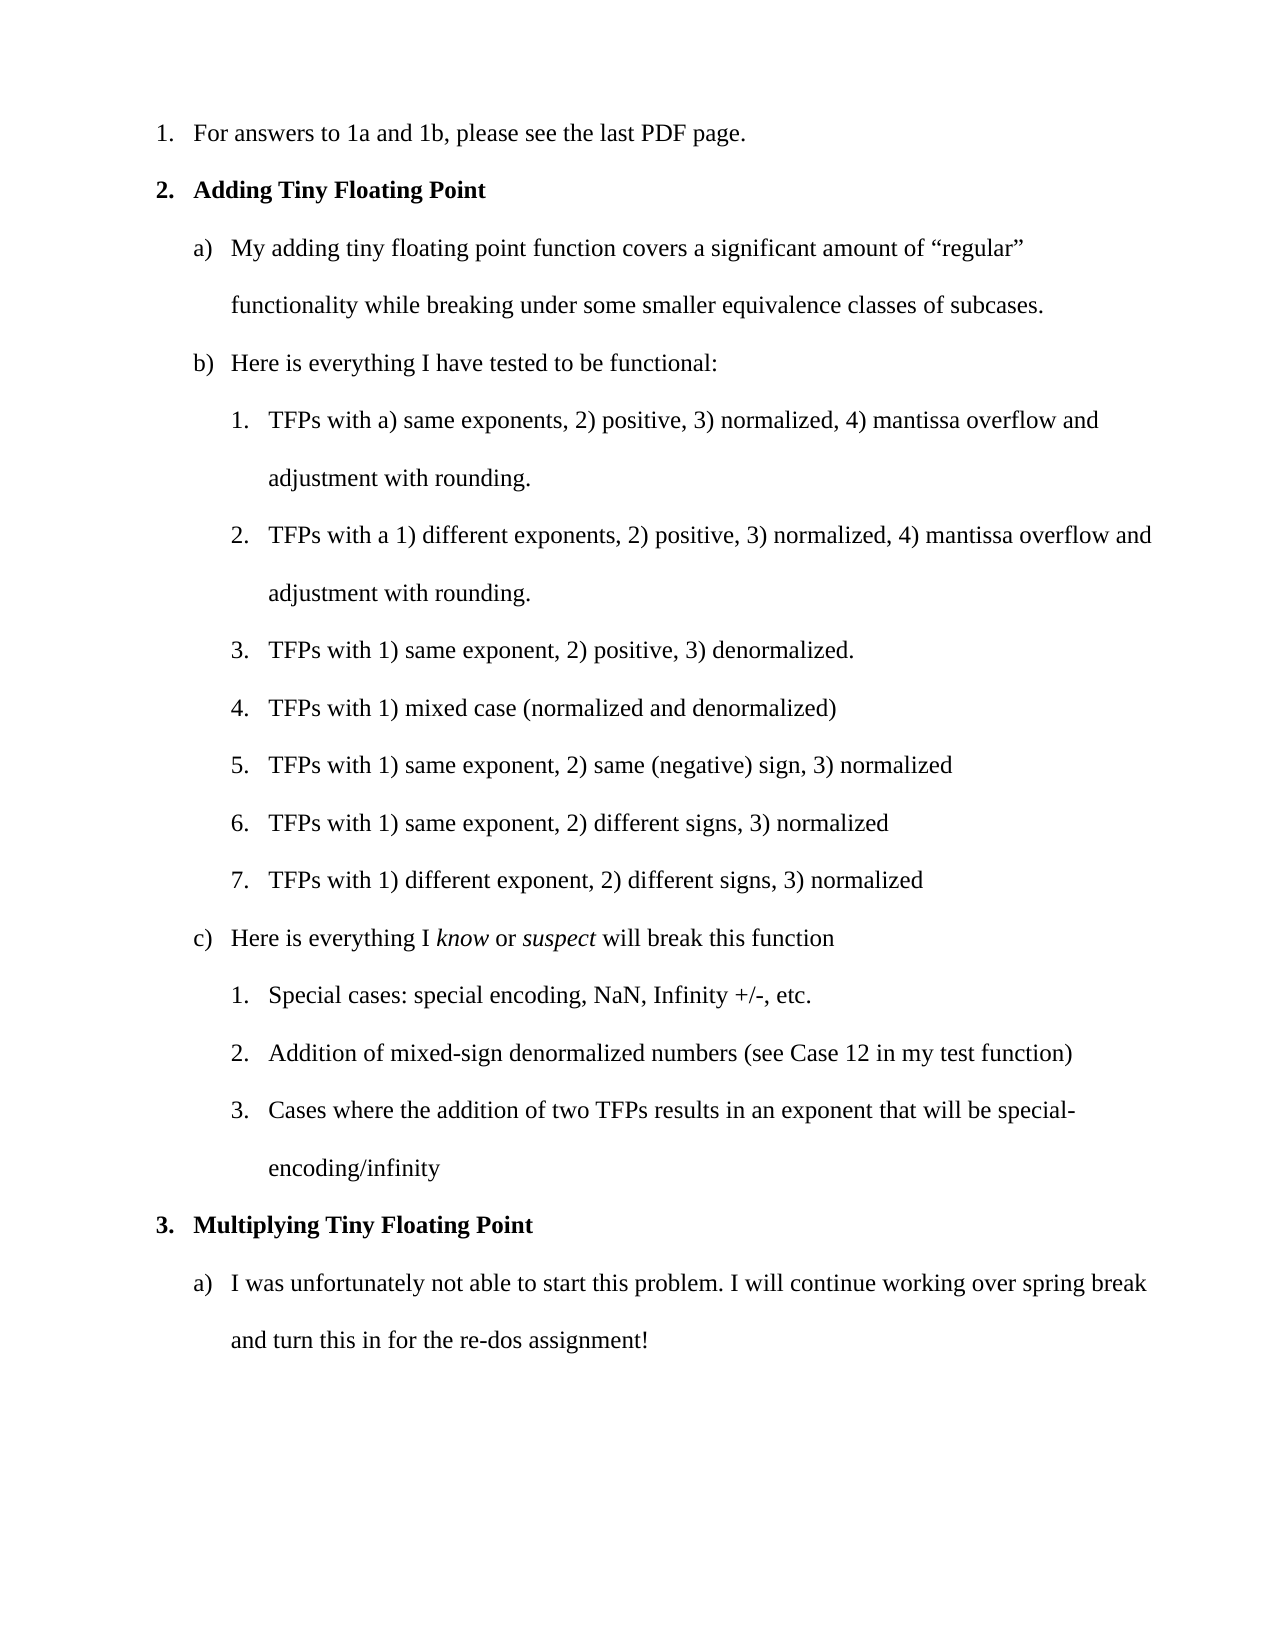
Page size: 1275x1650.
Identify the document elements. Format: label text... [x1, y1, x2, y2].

list Multiplying Tiny Floating Point [156, 1211, 1157, 1239]
list Special cases: special encoding, NaN, Infinity +/-, etc. [231, 981, 1157, 1009]
list Cases where the addition of two TFPs results in an exponent that will be special-encoding/infinity [231, 1096, 1157, 1182]
list My adding tiny floating point function covers a significant amount of “regular” functionality while breaking under some smaller equivalence classes of subcases. [193, 233, 1157, 319]
list TFPs with 1) different exponent, 2) different signs, 3) normalized [231, 866, 1157, 894]
list TFPs with a) same exponents, 2) positive, 3) normalized, 4) mantissa overflow and adjustment with rounding. [231, 406, 1157, 492]
list Addition of mixed-sign denormalized numbers (see Case 12 in my test function) [231, 1038, 1157, 1067]
list Here is everything I know or suspect will break this function [193, 923, 1157, 952]
list TFPs with 1) same exponent, 2) different signs, 3) normalized [231, 808, 1157, 837]
list TFPs with 1) mixed case (normalized and denormalized) [231, 693, 1157, 722]
list I was unfortunately not able to start this problem. I will continue working over spring break and turn this in for the re-dos assignment! [193, 1268, 1157, 1354]
list TFPs with 1) same exponent, 2) positive, 3) denormalized. [231, 636, 1157, 664]
list Here is everything I have tested to be functional: [193, 348, 1157, 377]
list For answers to 1a and 1b, please see the last PDF page. [156, 118, 1157, 147]
list TFPs with a 1) different exponents, 2) positive, 3) normalized, 4) mantissa overflow and adjustment with rounding. [231, 521, 1157, 607]
list TFPs with 1) same exponent, 2) same (negative) sign, 3) normalized [231, 751, 1157, 779]
list Adding Tiny Floating Point [156, 176, 1157, 204]
